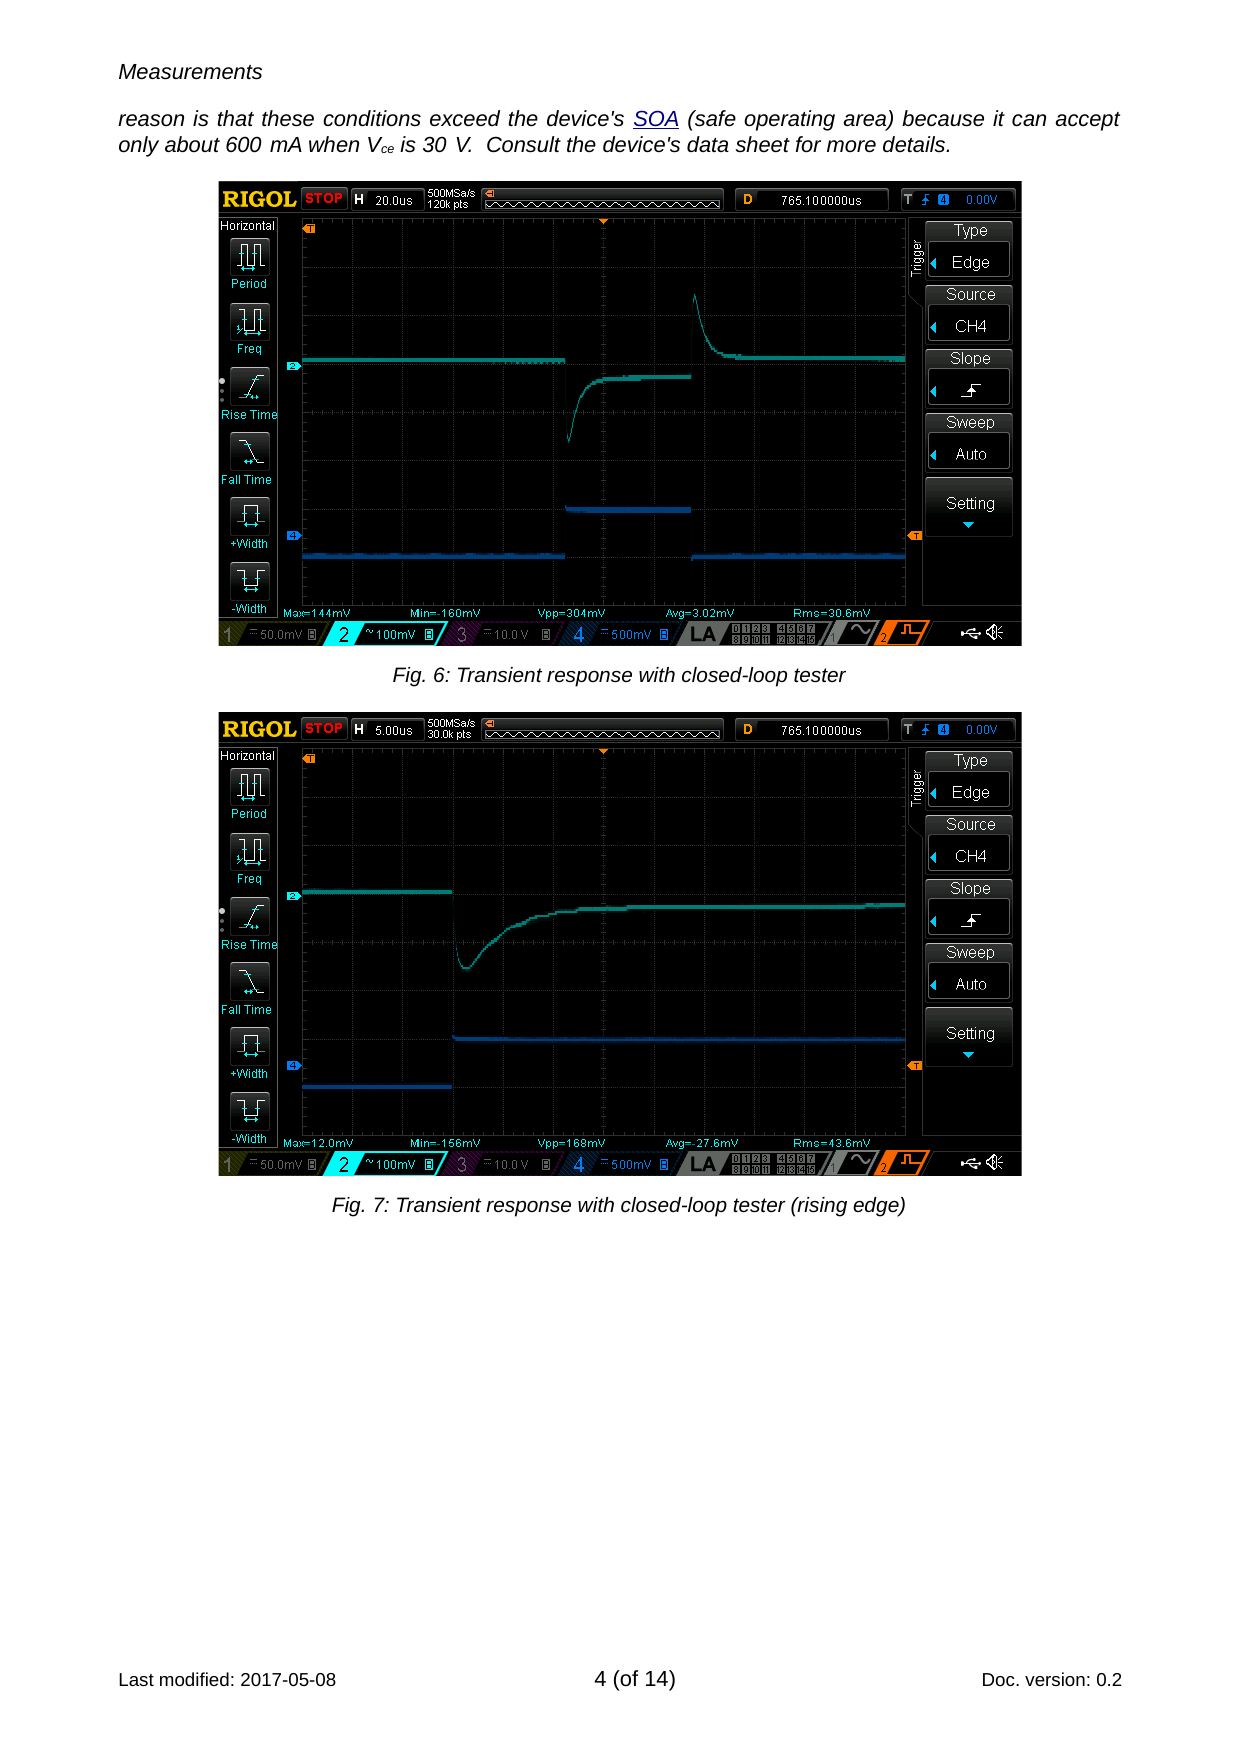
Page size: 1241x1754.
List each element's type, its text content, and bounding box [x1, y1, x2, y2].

text Fig. 7: Transient response with closed-loop tester (rising edge) [218, 1176, 1022, 1217]
text reason is that these conditions exceed the device's SOA (safe operating area) because it can accept only about 600 mA when Vce is 30 V. Consult the device's data sheet for more details. [118, 106, 1122, 157]
picture [218, 181, 1022, 646]
picture [218, 712, 1022, 1176]
text Fig. 6: Transient response with closed-loop tester [218, 646, 1022, 687]
